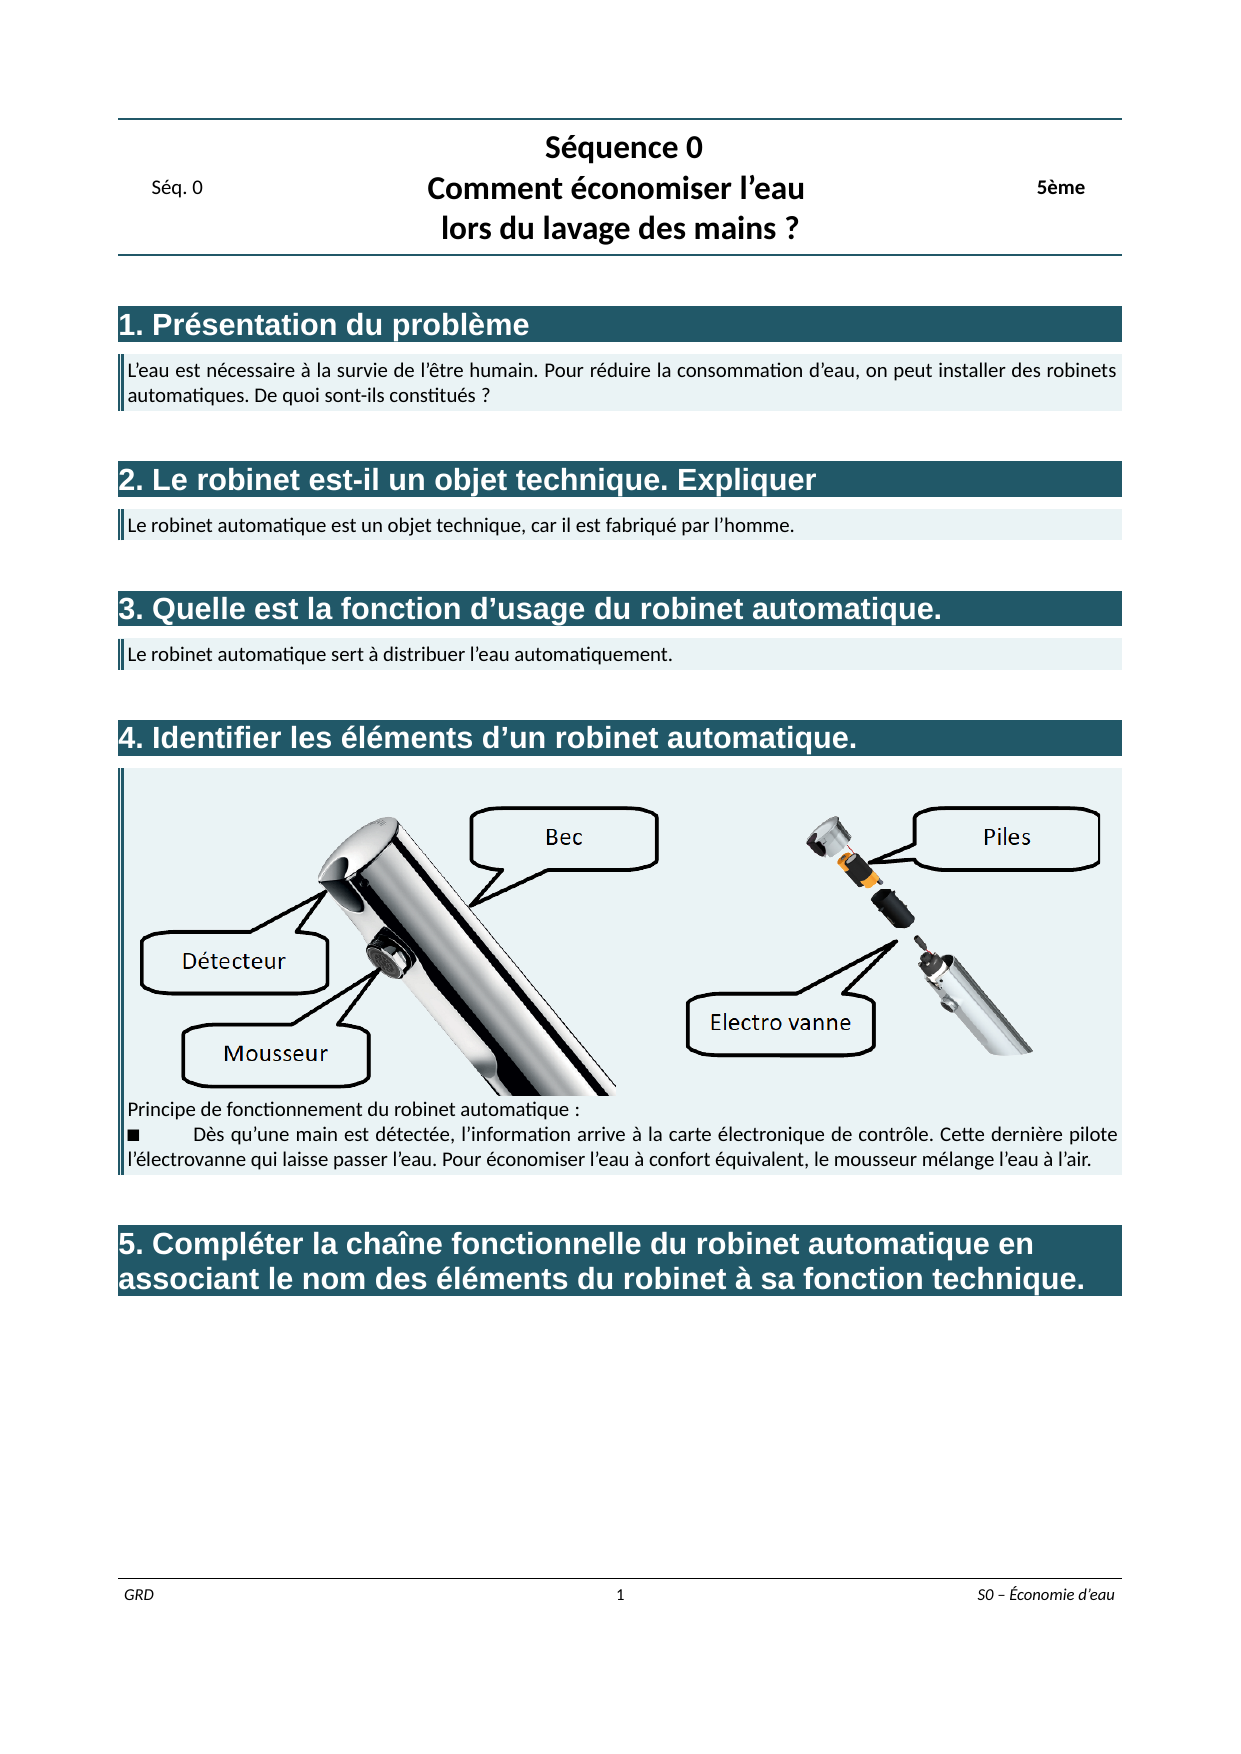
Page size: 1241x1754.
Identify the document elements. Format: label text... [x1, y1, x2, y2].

subtitle 1. Présentation du problème [118, 306, 1122, 342]
list Dès qu’une main est détectée, l’information arrive à la carte électronique de contrôle. Cette dernière pilote l’électrovanne qui laisse passer l’eau. Pour économiser l’eau à confort équivalent, le mousseur mélange l’eau à l’air. [124, 1121, 1122, 1175]
list Principe de fonctionnement du robinet automatique : [124, 768, 1122, 1121]
subtitle 4. Identifier les éléments d’un robinet automatique. [118, 720, 1122, 756]
table_header Séquence 0 Comment économiser l’eau lors du lavage des mains ? [236, 120, 1004, 254]
table_header Séq. 0 [118, 120, 236, 254]
table_header 5ème [1004, 120, 1122, 254]
picture [140, 768, 1101, 1096]
list Le robinet automatique sert à distribuer l’eau automatiquement. [118, 638, 1122, 670]
text L’eau est nécessaire à la survie de l’être humain. Pour réduire la consommation d’eau, on peut installer des robinets automatiques. De quoi sont-ils constitués ? [124, 354, 1122, 411]
subtitle 5. Compléter la chaîne fonctionnelle du robinet automatique en associant le nom des éléments du robinet à sa fonction technique. [118, 1225, 1122, 1296]
subtitle 3. Quelle est la fonction d’usage du robinet automatique. [118, 591, 1122, 626]
subtitle 2. Le robinet est-il un objet technique. Expliquer [118, 461, 1122, 497]
list Le robinet automatique est un objet technique, car il est fabriqué par l’homme. [124, 509, 1122, 540]
